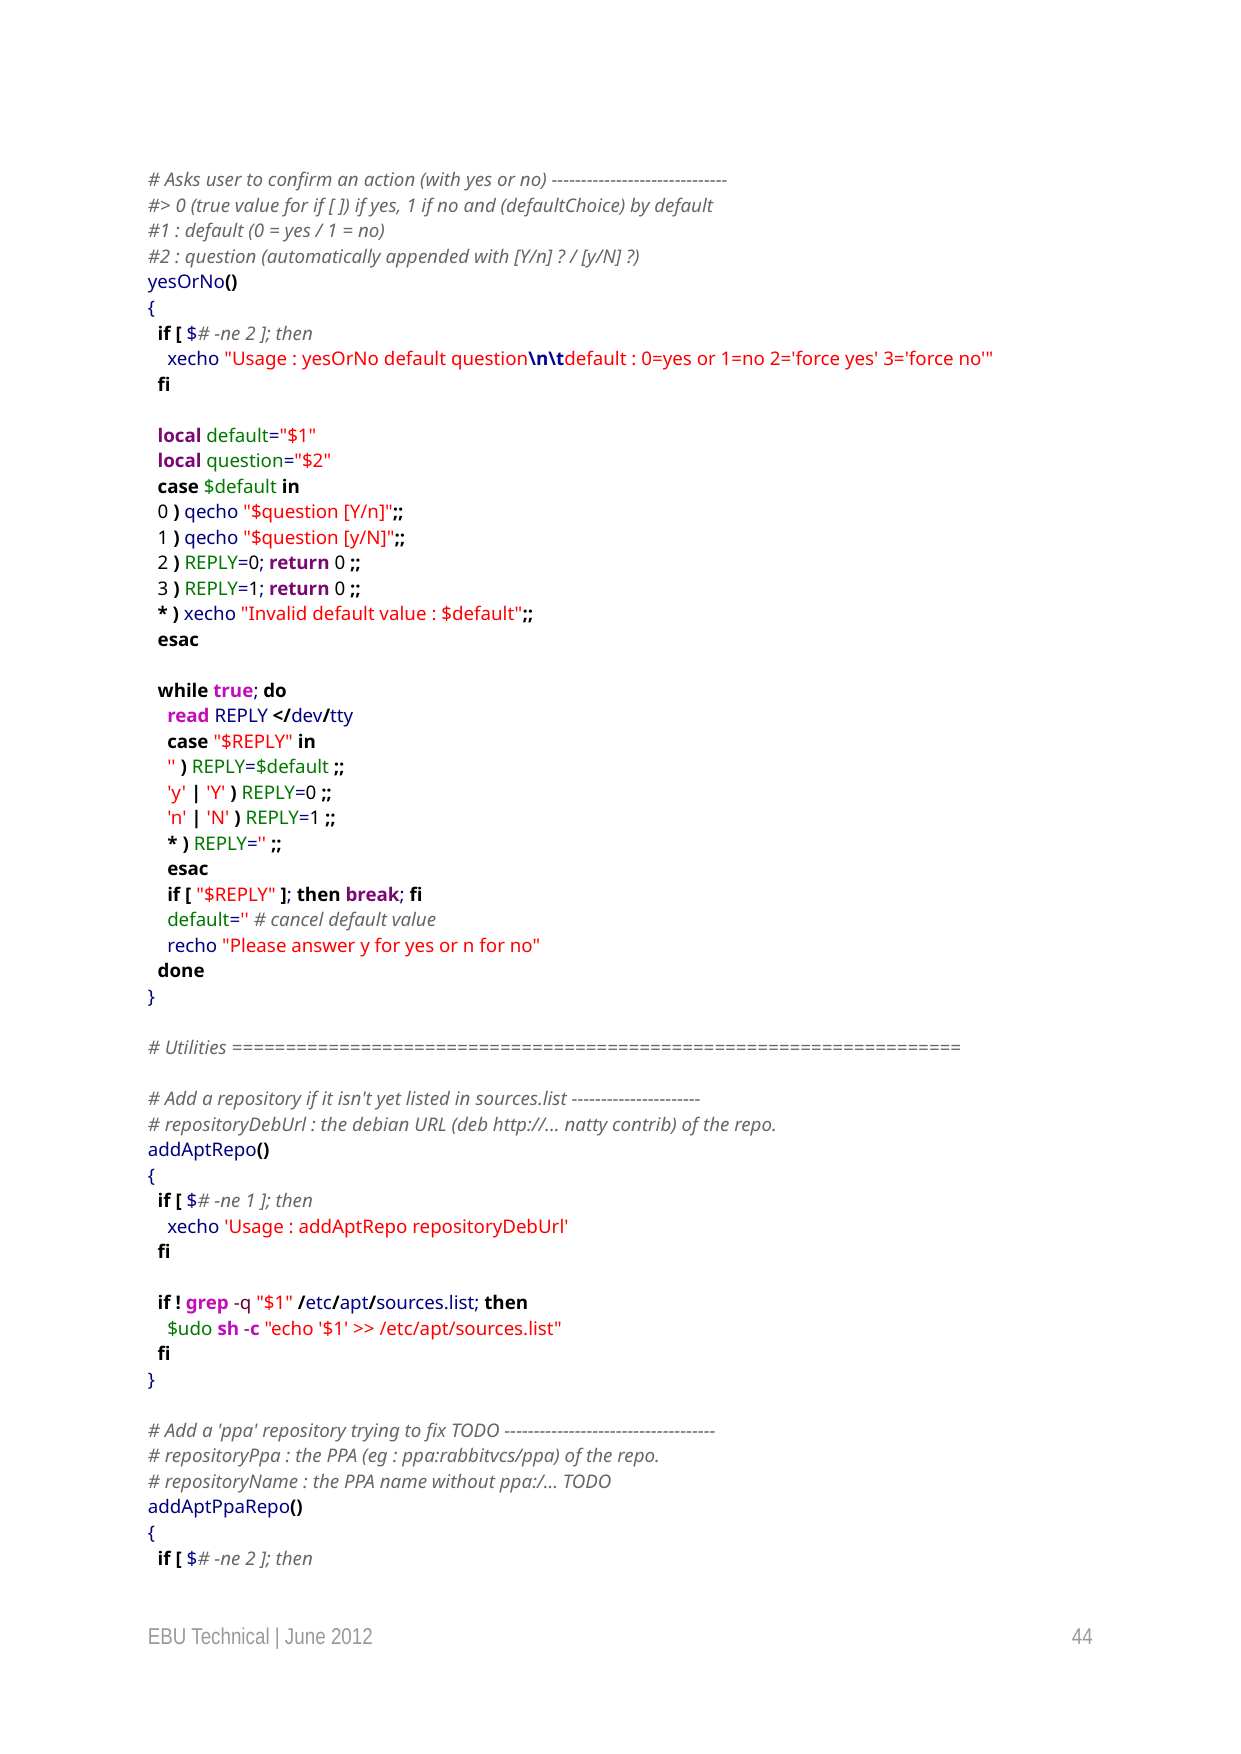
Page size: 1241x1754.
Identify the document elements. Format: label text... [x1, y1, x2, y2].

text if ! grep -q "$1" /etc/apt/sources.list; then [148, 1289, 1093, 1315]
text '' ) REPLY=$default ;; [148, 754, 1093, 779]
text # repositoryPpa : the PPA (eg : ppa:rabbitvcs/ppa) of the repo. [148, 1443, 1093, 1468]
text #> 0 (true value for if [ ]) if yes, 1 if no and (defaultChoice) by default [148, 192, 1093, 218]
text esac [148, 626, 1093, 652]
text while true; do [148, 677, 1093, 703]
text addAptRepo() [148, 1136, 1093, 1162]
text recho "Please answer y for yes or n for no" [148, 932, 1093, 958]
text 3 ) REPLY=1; return 0 ;; [148, 575, 1093, 601]
text # repositoryDebUrl : the debian URL (deb http://... natty contrib) of the repo. [148, 1111, 1093, 1136]
text xecho "Usage : yesOrNo default question\n\tdefault : 0=yes or 1=no 2='force yes' 3='force no'" [148, 345, 1093, 371]
text 1 ) qecho "$question [y/N]";; [148, 524, 1093, 549]
text case $default in [148, 473, 1093, 498]
text 'y' | 'Y' ) REPLY=0 ;; [148, 779, 1093, 805]
text # Add a 'ppa' repository trying to fix TODO ------------------------------------ [148, 1417, 1093, 1443]
text * ) REPLY='' ;; [148, 830, 1093, 856]
text if [ $# -ne 1 ]; then [148, 1187, 1093, 1213]
text #2 : question (automatically appended with [Y/n] ? / [y/N] ?) [148, 243, 1093, 269]
text addAptPpaRepo() [148, 1494, 1093, 1519]
text } [148, 983, 1093, 1009]
text 2 ) REPLY=0; return 0 ;; [148, 549, 1093, 575]
text local default="$1" [148, 422, 1093, 447]
text if [ $# -ne 2 ]; then [148, 1545, 1093, 1570]
text # Add a repository if it isn't yet listed in sources.list ---------------------- [148, 1085, 1093, 1111]
text { [148, 1519, 1093, 1545]
text { [148, 294, 1093, 320]
text # Utilities ==================================================================== [148, 1034, 1093, 1060]
text case "$REPLY" in [148, 728, 1093, 754]
text fi [148, 1341, 1093, 1366]
text * ) xecho "Invalid default value : $default";; [148, 601, 1093, 626]
text if [ "$REPLY" ]; then break; fi [148, 881, 1093, 907]
text if [ $# -ne 2 ]; then [148, 320, 1093, 345]
text 0 ) qecho "$question [Y/n]";; [148, 498, 1093, 524]
text read REPLY </dev/tty [148, 703, 1093, 728]
text #1 : default (0 = yes / 1 = no) [148, 218, 1093, 243]
text 'n' | 'N' ) REPLY=1 ;; [148, 805, 1093, 830]
text fi [148, 1238, 1093, 1264]
text local question="$2" [148, 447, 1093, 473]
text } [148, 1366, 1093, 1392]
text esac [148, 856, 1093, 881]
text fi [148, 371, 1093, 396]
text # repositoryName : the PPA name without ppa:/... TODO [148, 1468, 1093, 1494]
text default='' # cancel default value [148, 907, 1093, 932]
text done [148, 958, 1093, 983]
text { [148, 1162, 1093, 1187]
text xecho 'Usage : addAptRepo repositoryDebUrl' [148, 1213, 1093, 1238]
text $udo sh -c "echo '$1' >> /etc/apt/sources.list" [148, 1315, 1093, 1341]
text yesOrNo() [148, 269, 1093, 294]
text # Asks user to confirm an action (with yes or no) ------------------------------ [148, 167, 1093, 192]
